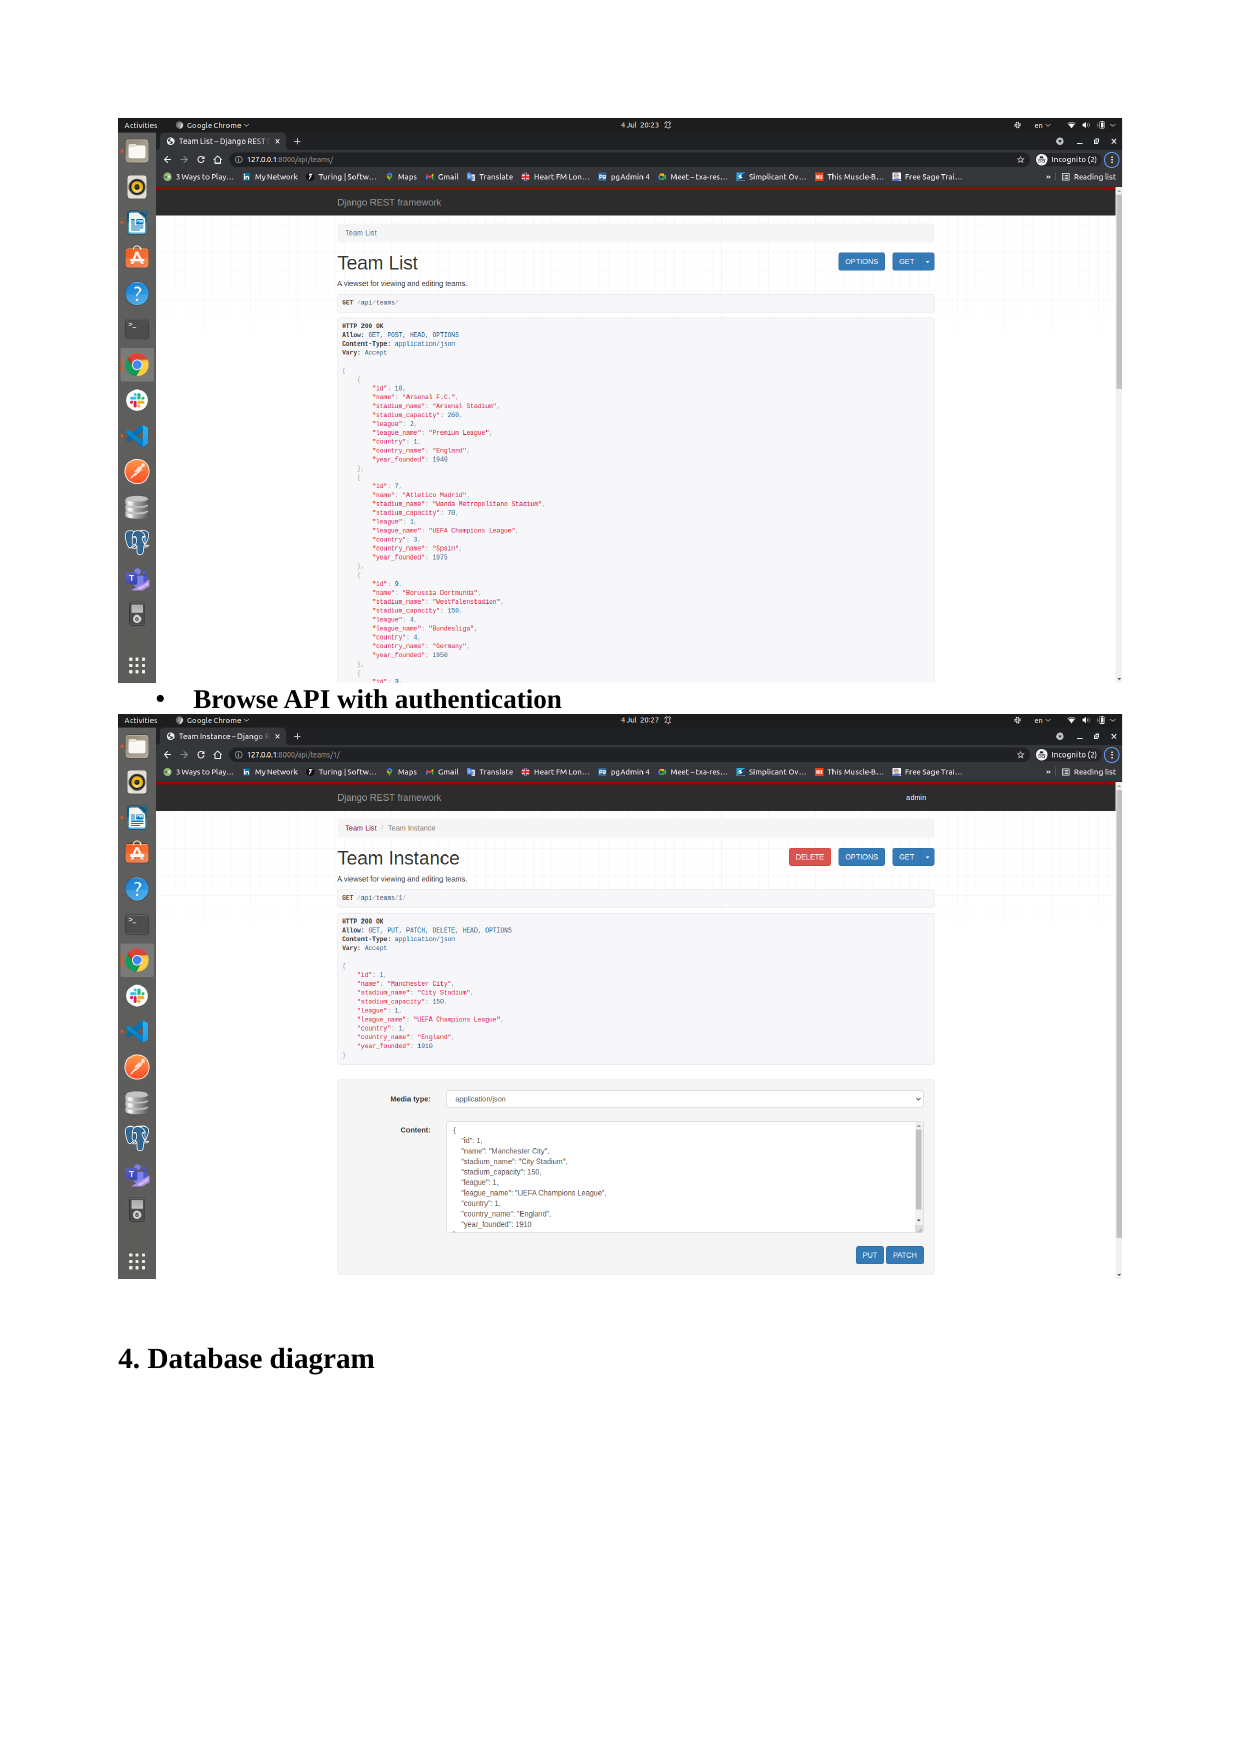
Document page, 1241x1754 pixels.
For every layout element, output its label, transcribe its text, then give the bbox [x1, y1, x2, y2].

text 4. Database diagram [118, 1341, 1122, 1374]
picture [118, 118, 1123, 683]
picture [118, 714, 1123, 1279]
list Browse API with authentication [156, 683, 1122, 714]
